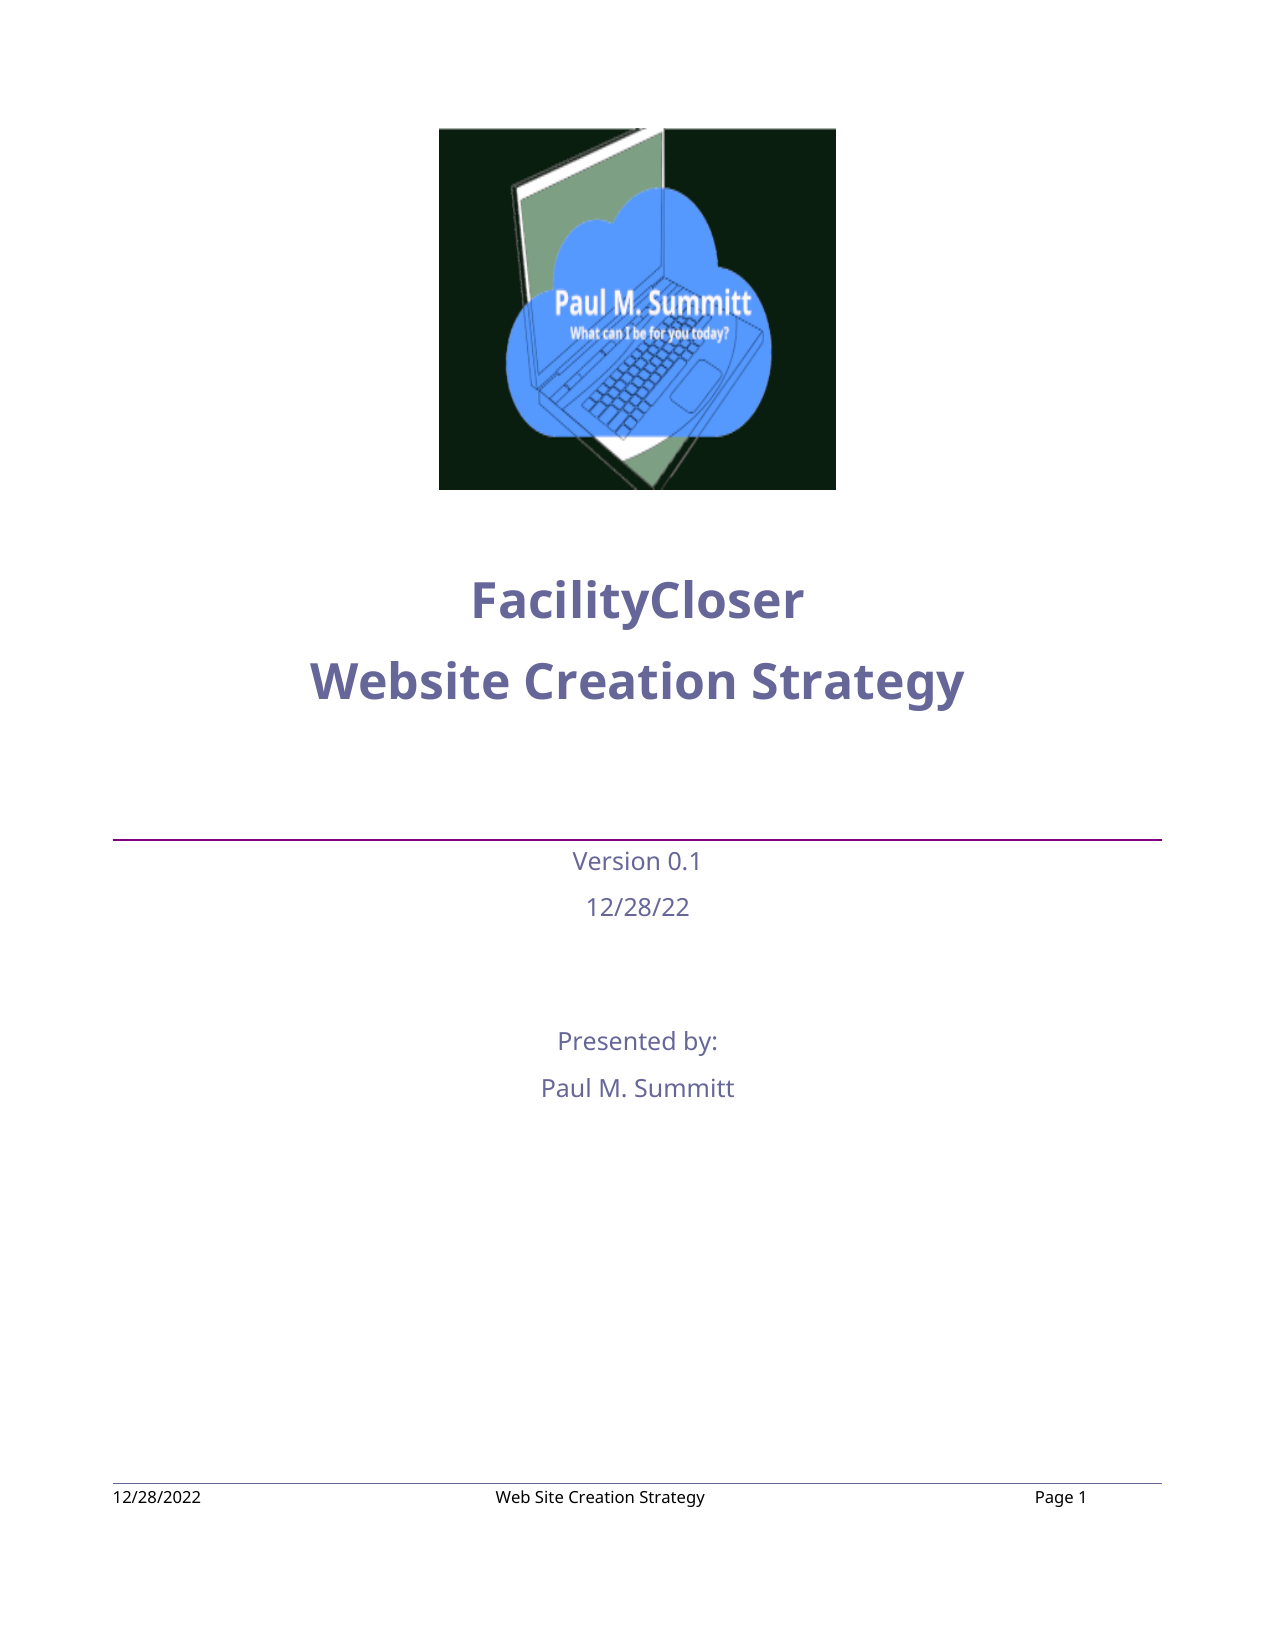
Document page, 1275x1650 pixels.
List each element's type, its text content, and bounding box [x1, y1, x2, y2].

picture [439, 128, 836, 490]
title 12/28/22 [112, 890, 1162, 924]
title Paul M. Summitt [112, 1071, 1162, 1104]
subtitle Website Creation Strategy [112, 646, 1162, 714]
title Presented by: [112, 1024, 1162, 1058]
title Version 0.1 [112, 840, 1162, 877]
subtitle FacilityCloser [112, 565, 1162, 633]
